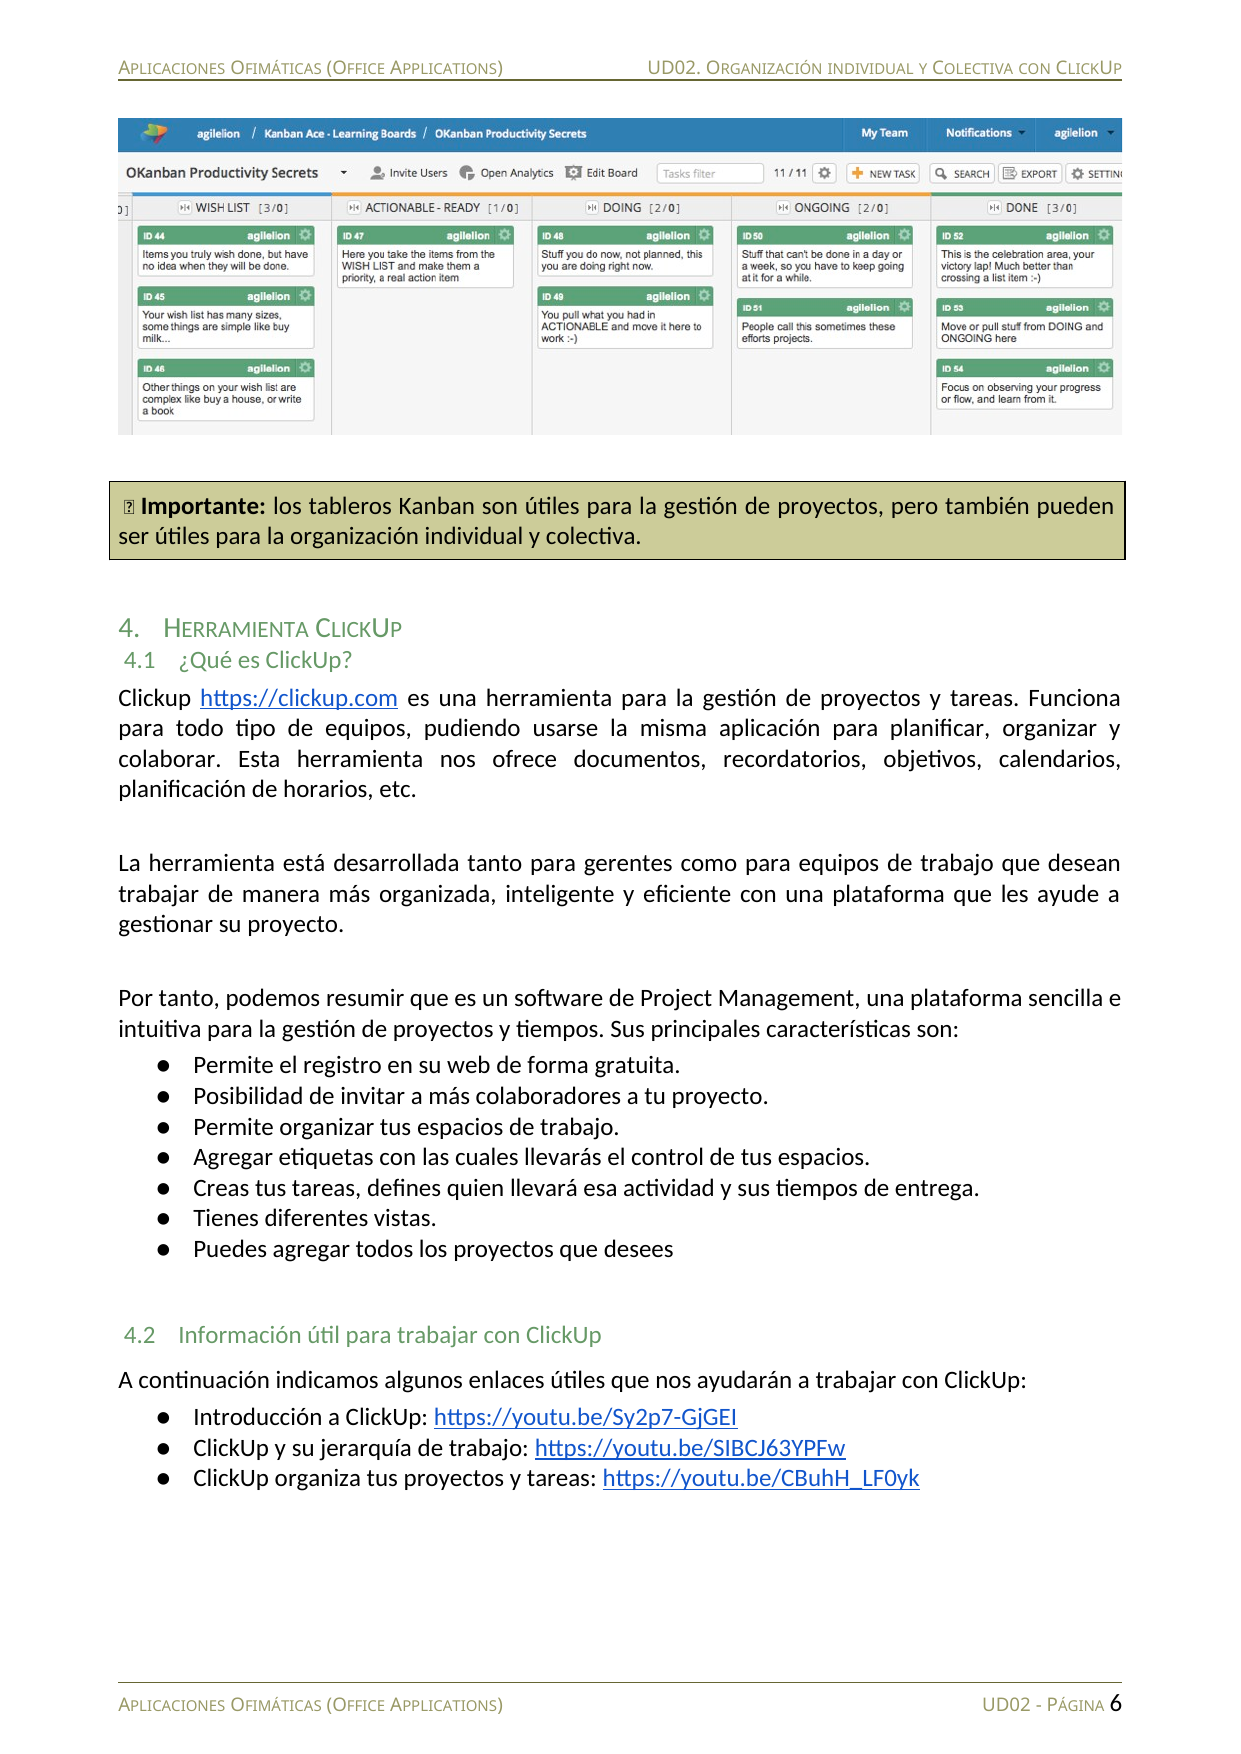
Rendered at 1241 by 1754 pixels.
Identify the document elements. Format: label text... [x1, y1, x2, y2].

list Permite el registro en su web de forma gratuita. [156, 1050, 1122, 1080]
text Clickup https://clickup.com es una herramienta para la gestión de proyectos y tareas. Funciona para todo tipo de equipos, pudiendo usarse la misma aplicación para planificar, organizar y colaborar. Esta herramienta nos ofrece documentos, recordatorios, objetivos, calendarios, planificación de horarios, etc. [118, 682, 1122, 804]
list Posibilidad de invitar a más colaboradores a tu proyecto. [156, 1080, 1122, 1111]
subtitle Herramienta ClickUp [118, 609, 1122, 645]
text La herramienta está desarrollada tanto para gerentes como para equipos de trabajo que desean trabajar de manera más organizada, inteligente y eficiente con una plataforma que les ayude a gestionar su proyecto. [118, 847, 1122, 939]
list Permite organizar tus espacios de trabajo. [156, 1111, 1122, 1141]
subtitle ¿Qué es ClickUp? [118, 645, 1122, 675]
text Por tanto, podemos resumir que es un software de Project Management, una plataforma sencilla e intuitiva para la gestión de proyectos y tiempos. Sus principales características son: [118, 982, 1122, 1043]
list Creas tus tareas, defines quien llevará esa actividad y sus tiempos de entrega. [156, 1172, 1122, 1202]
list Introducción a ClickUp: https://youtu.be/Sy2p7-GjGEI [156, 1401, 1122, 1432]
list ClickUp organiza tus proyectos y tareas: https://youtu.be/CBuhH_LF0yk [156, 1462, 1122, 1493]
text 📖 Importante: los tableros Kanban son útiles para la gestión de proyectos, pero también pueden ser útiles para la organización individual y colectiva. [110, 482, 1124, 559]
list Agregar etiquetas con las cuales llevarás el control de tus espacios. [156, 1141, 1122, 1172]
list ClickUp y su jerarquía de trabajo: https://youtu.be/SIBCJ63YPFw [156, 1432, 1122, 1462]
list Tienes diferentes vistas. [156, 1202, 1122, 1233]
subtitle Información útil para trabajar con ClickUp [118, 1319, 1122, 1350]
picture [118, 118, 1123, 435]
list Puedes agregar todos los proyectos que desees [156, 1233, 1122, 1263]
text A continuación indicamos algunos enlaces útiles que nos ayudarán a trabajar con ClickUp: [118, 1364, 1122, 1395]
